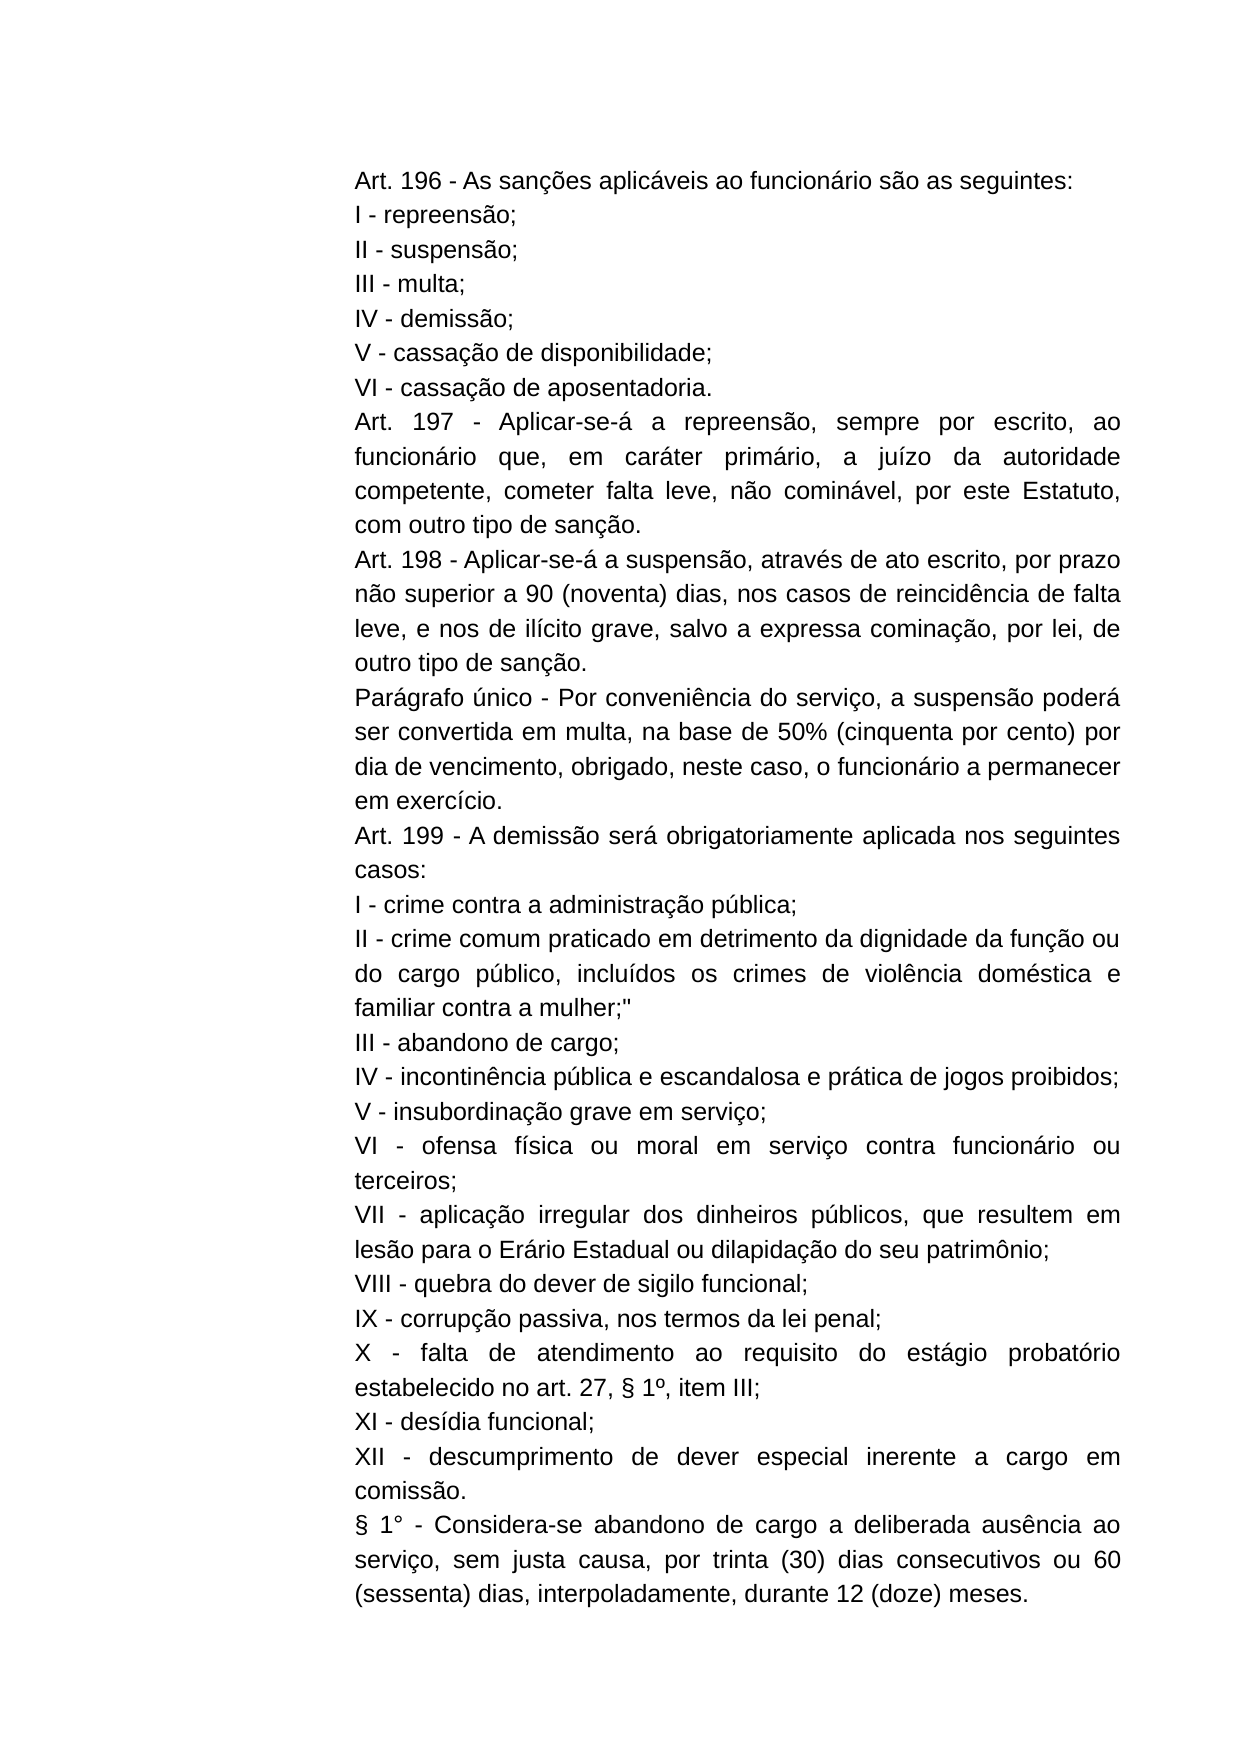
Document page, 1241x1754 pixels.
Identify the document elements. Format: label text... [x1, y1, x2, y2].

text Art. 198 - Aplicar-se-á a suspensão, através de ato escrito, por prazo não superior a 90 (noventa) dias, nos casos de reincidência de falta leve, e nos de ilícito grave, salvo a expressa cominação, por lei, de outro tipo de sanção. [354, 545, 1122, 677]
text IX - corrupção passiva, nos termos da lei penal; [354, 1303, 1122, 1332]
text II - crime comum praticado em detrimento da dignidade da função ou do cargo público, incluídos os crimes de violência doméstica e familiar contra a mulher;" [354, 924, 1122, 1022]
text X - falta de atendimento ao requisito do estágio probatório estabelecido no art. 27, § 1º, item III; [354, 1338, 1122, 1401]
text VI - cassação de aposentadoria. [354, 373, 1122, 401]
text IV - demissão; [354, 304, 1122, 332]
text Art. 196 - As sanções aplicáveis ao funcionário são as seguintes: [354, 166, 1122, 194]
text XII - descumprimento de dever especial inerente a cargo em comissão. [354, 1441, 1122, 1505]
text § 1° - Considera-se abandono de cargo a deliberada ausência ao serviço, sem justa causa, por trinta (30) dias consecutivos ou 60 (sessenta) dias, interpoladamente, durante 12 (doze) meses. [354, 1510, 1122, 1608]
text Art. 199 - A demissão será obrigatoriamente aplicada nos seguintes casos: [354, 821, 1122, 884]
text Art. 197 - Aplicar-se-á a repreensão, sempre por escrito, ao funcionário que, em caráter primário, a juízo da autoridade competente, cometer falta leve, não cominável, por este Estatuto, com outro tipo de sanção. [354, 407, 1122, 539]
text VII - aplicação irregular dos dinheiros públicos, que resultem em lesão para o Erário Estadual ou dilapidação do seu patrimônio; [354, 1200, 1122, 1263]
text I - repreensão; [354, 200, 1122, 229]
text III - abandono de cargo; [354, 1028, 1122, 1056]
text V - insubordinação grave em serviço; [354, 1097, 1122, 1125]
text VI - ofensa física ou moral em serviço contra funcionário ou terceiros; [354, 1131, 1122, 1194]
text XI - desídia funcional; [354, 1407, 1122, 1436]
text V - cassação de disponibilidade; [354, 338, 1122, 367]
text III - multa; [354, 269, 1122, 298]
text Parágrafo único - Por conveniência do serviço, a suspensão poderá ser convertida em multa, na base de 50% (cinquenta por cento) por dia de vencimento, obrigado, neste caso, o funcionário a permanecer em exercício. [354, 683, 1122, 815]
text I - crime contra a administração pública; [354, 890, 1122, 918]
text VIII - quebra do dever de sigilo funcional; [354, 1269, 1122, 1298]
text II - suspensão; [354, 235, 1122, 263]
text IV - incontinência pública e escandalosa e prática de jogos proibidos; [354, 1062, 1122, 1091]
